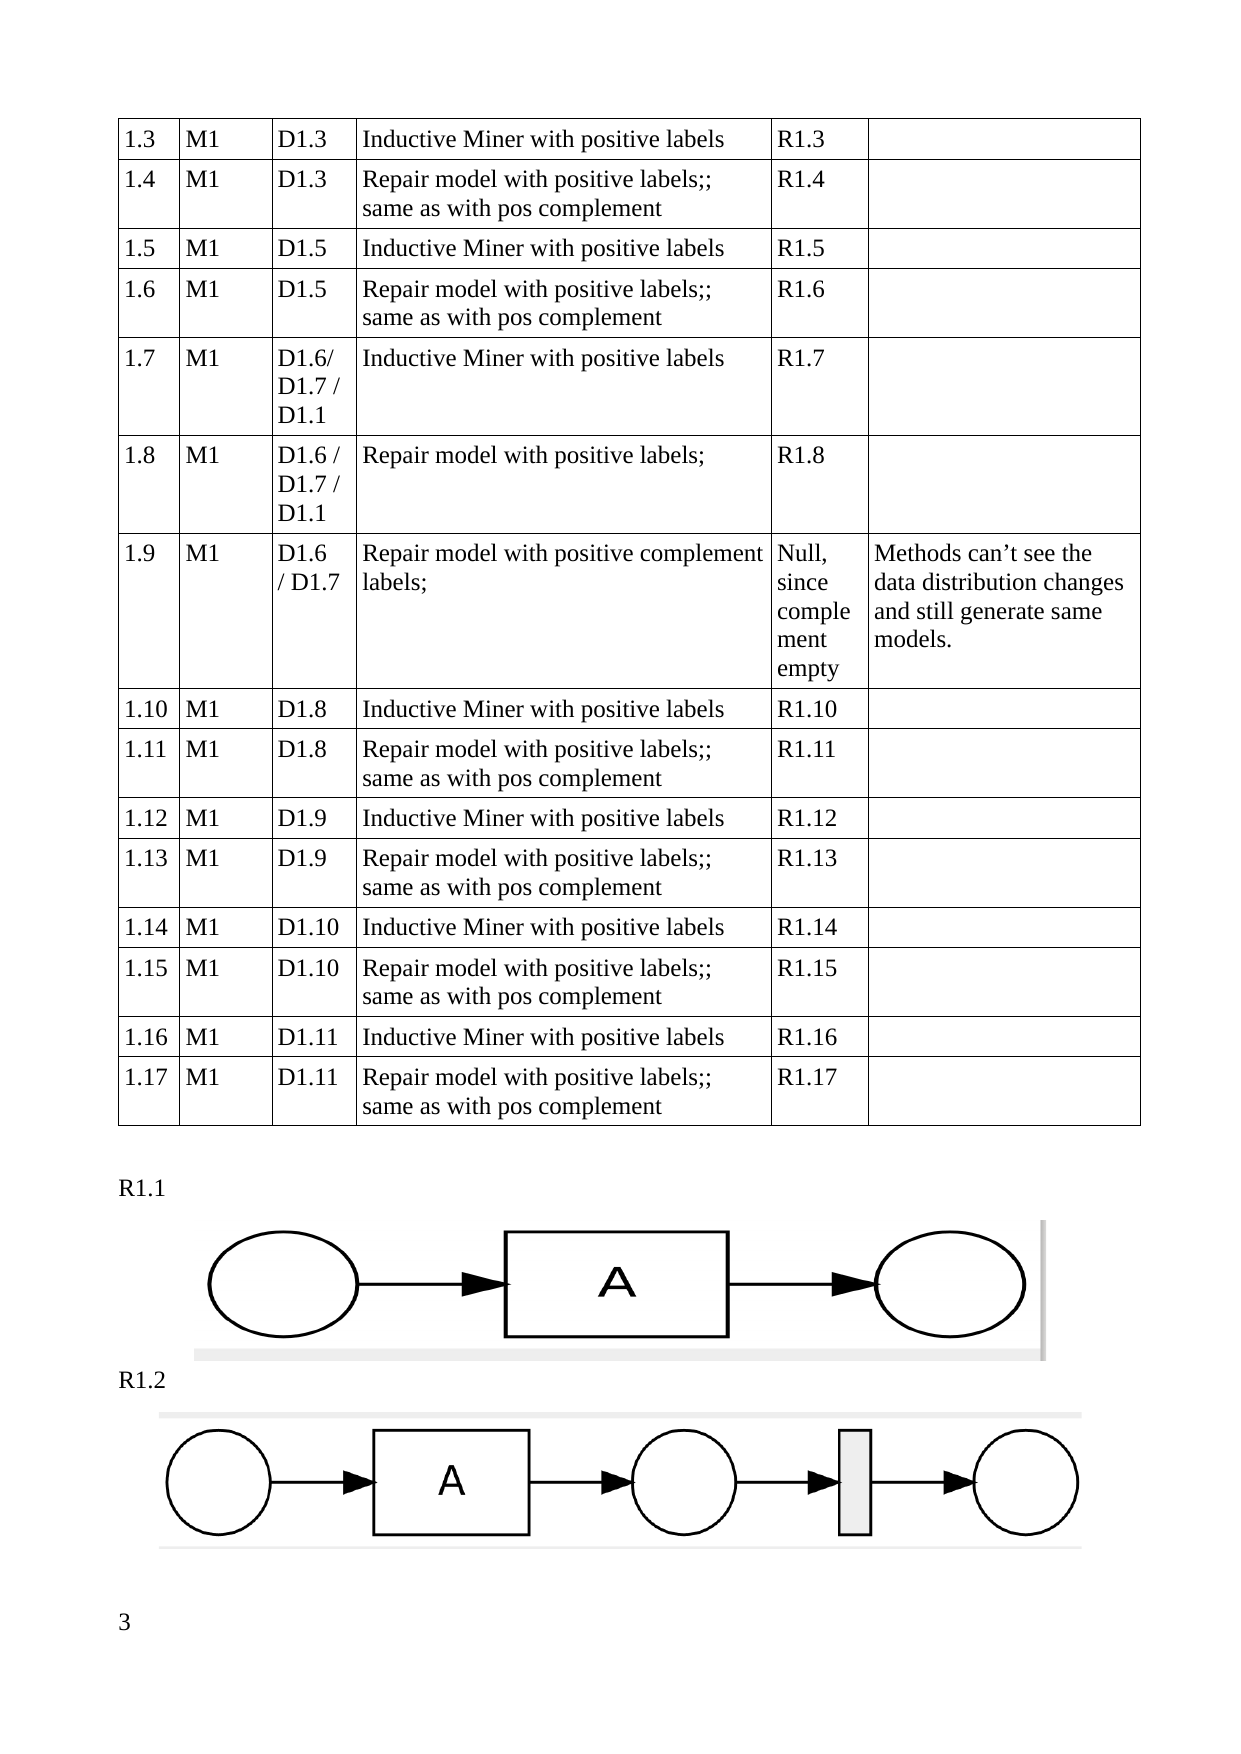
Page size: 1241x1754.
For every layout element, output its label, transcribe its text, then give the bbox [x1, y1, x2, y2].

table_cell M1 [180, 689, 272, 728]
table_cell [869, 160, 1140, 227]
table_cell M1 [180, 798, 272, 837]
table_cell M1 [180, 1017, 272, 1056]
table_cell [869, 1057, 1140, 1125]
table_cell 1.12 [119, 798, 179, 837]
table_cell Repair model with positive labels; [357, 436, 771, 532]
table_cell M1 [180, 534, 272, 688]
table_cell R1.7 [772, 338, 868, 435]
table_cell Repair model with positive labels;; same as with pos complement [357, 160, 771, 227]
table_cell 1.7 [119, 338, 179, 435]
table_cell Repair model with positive labels;; same as with pos complement [357, 1057, 771, 1125]
table_cell Repair model with positive labels;; same as with pos complement [357, 269, 771, 337]
table_cell [869, 119, 1140, 158]
table_cell 1.10 [119, 689, 179, 728]
table_cell D1.6/ D1.7 / D1.1 [273, 338, 356, 435]
table_cell [869, 338, 1140, 435]
table_cell R1.17 [772, 1057, 868, 1125]
table_cell D1.5 [273, 269, 356, 337]
table_cell R1.10 [772, 689, 868, 728]
table_cell R1.4 [772, 160, 868, 227]
table_cell [869, 229, 1140, 268]
table_cell [869, 839, 1140, 907]
picture [158, 1412, 1082, 1549]
table_cell 1.6 [119, 269, 179, 337]
table_cell R1.16 [772, 1017, 868, 1056]
table_cell [869, 1017, 1140, 1056]
table_cell D1.6 / D1.7 / D1.1 [273, 436, 356, 532]
table_cell Repair model with positive labels;; same as with pos complement [357, 948, 771, 1016]
table_cell D1.10 [273, 948, 356, 1016]
table_cell Repair model with positive labels;; same as with pos complement [357, 729, 771, 797]
table_cell M1 [180, 948, 272, 1016]
table_cell Methods can’t see the data distribution changes and still generate same models. [869, 534, 1140, 688]
table_cell M1 [180, 1057, 272, 1125]
table_cell M1 [180, 269, 272, 337]
table_cell [869, 689, 1140, 728]
table_cell [869, 269, 1140, 337]
table_cell 1.11 [119, 729, 179, 797]
table_cell D1.8 [273, 689, 356, 728]
text R1.2 [118, 1221, 1122, 1394]
table_cell [869, 908, 1140, 947]
table_cell 1.13 [119, 839, 179, 907]
table_cell R1.5 [772, 229, 868, 268]
table_cell D1.11 [273, 1057, 356, 1125]
table_cell R1.13 [772, 839, 868, 907]
table_cell R1.8 [772, 436, 868, 532]
table_cell [869, 729, 1140, 797]
table_cell D1.5 [273, 229, 356, 268]
table_cell [869, 798, 1140, 837]
table_cell R1.15 [772, 948, 868, 1016]
table_cell R1.11 [772, 729, 868, 797]
table_cell D1.8 [273, 729, 356, 797]
table_cell 1.16 [119, 1017, 179, 1056]
table_cell D1.10 [273, 908, 356, 947]
table_cell 1.15 [119, 948, 179, 1016]
table_cell [869, 436, 1140, 532]
table_cell Repair model with positive labels;; same as with pos complement [357, 839, 771, 907]
table_cell 1.5 [119, 229, 179, 268]
text R1.1 [118, 1173, 1122, 1202]
table_cell Repair model with positive complement labels; [357, 534, 771, 688]
table_cell Inductive Miner with positive labels [357, 119, 771, 158]
table_cell M1 [180, 908, 272, 947]
table_cell 1.14 [119, 908, 179, 947]
table_cell 1.4 [119, 160, 179, 227]
picture [194, 1220, 1047, 1361]
table_cell D1.6 / D1.7 [273, 534, 356, 688]
table_cell Inductive Miner with positive labels [357, 798, 771, 837]
table_cell M1 [180, 119, 272, 158]
table_cell D1.9 [273, 839, 356, 907]
table_cell M1 [180, 839, 272, 907]
table_cell R1.6 [772, 269, 868, 337]
table_cell R1.14 [772, 908, 868, 947]
table_cell R1.3 [772, 119, 868, 158]
table_cell M1 [180, 436, 272, 532]
table_cell Inductive Miner with positive labels [357, 1017, 771, 1056]
table_cell D1.9 [273, 798, 356, 837]
table_cell M1 [180, 338, 272, 435]
table_cell M1 [180, 729, 272, 797]
table_cell 1.17 [119, 1057, 179, 1125]
table_cell 1.8 [119, 436, 179, 532]
table_cell M1 [180, 229, 272, 268]
table_cell Inductive Miner with positive labels [357, 689, 771, 728]
table_cell D1.11 [273, 1017, 356, 1056]
table_cell Null, since complement empty [772, 534, 868, 688]
table_cell Inductive Miner with positive labels [357, 229, 771, 268]
table_cell M1 [180, 160, 272, 227]
table_cell 1.3 [119, 119, 179, 158]
table_cell R1.12 [772, 798, 868, 837]
table_cell D1.3 [273, 160, 356, 227]
table_cell Inductive Miner with positive labels [357, 908, 771, 947]
table_cell [869, 948, 1140, 1016]
table_cell Inductive Miner with positive labels [357, 338, 771, 435]
table_cell D1.3 [273, 119, 356, 158]
table_cell 1.9 [119, 534, 179, 688]
